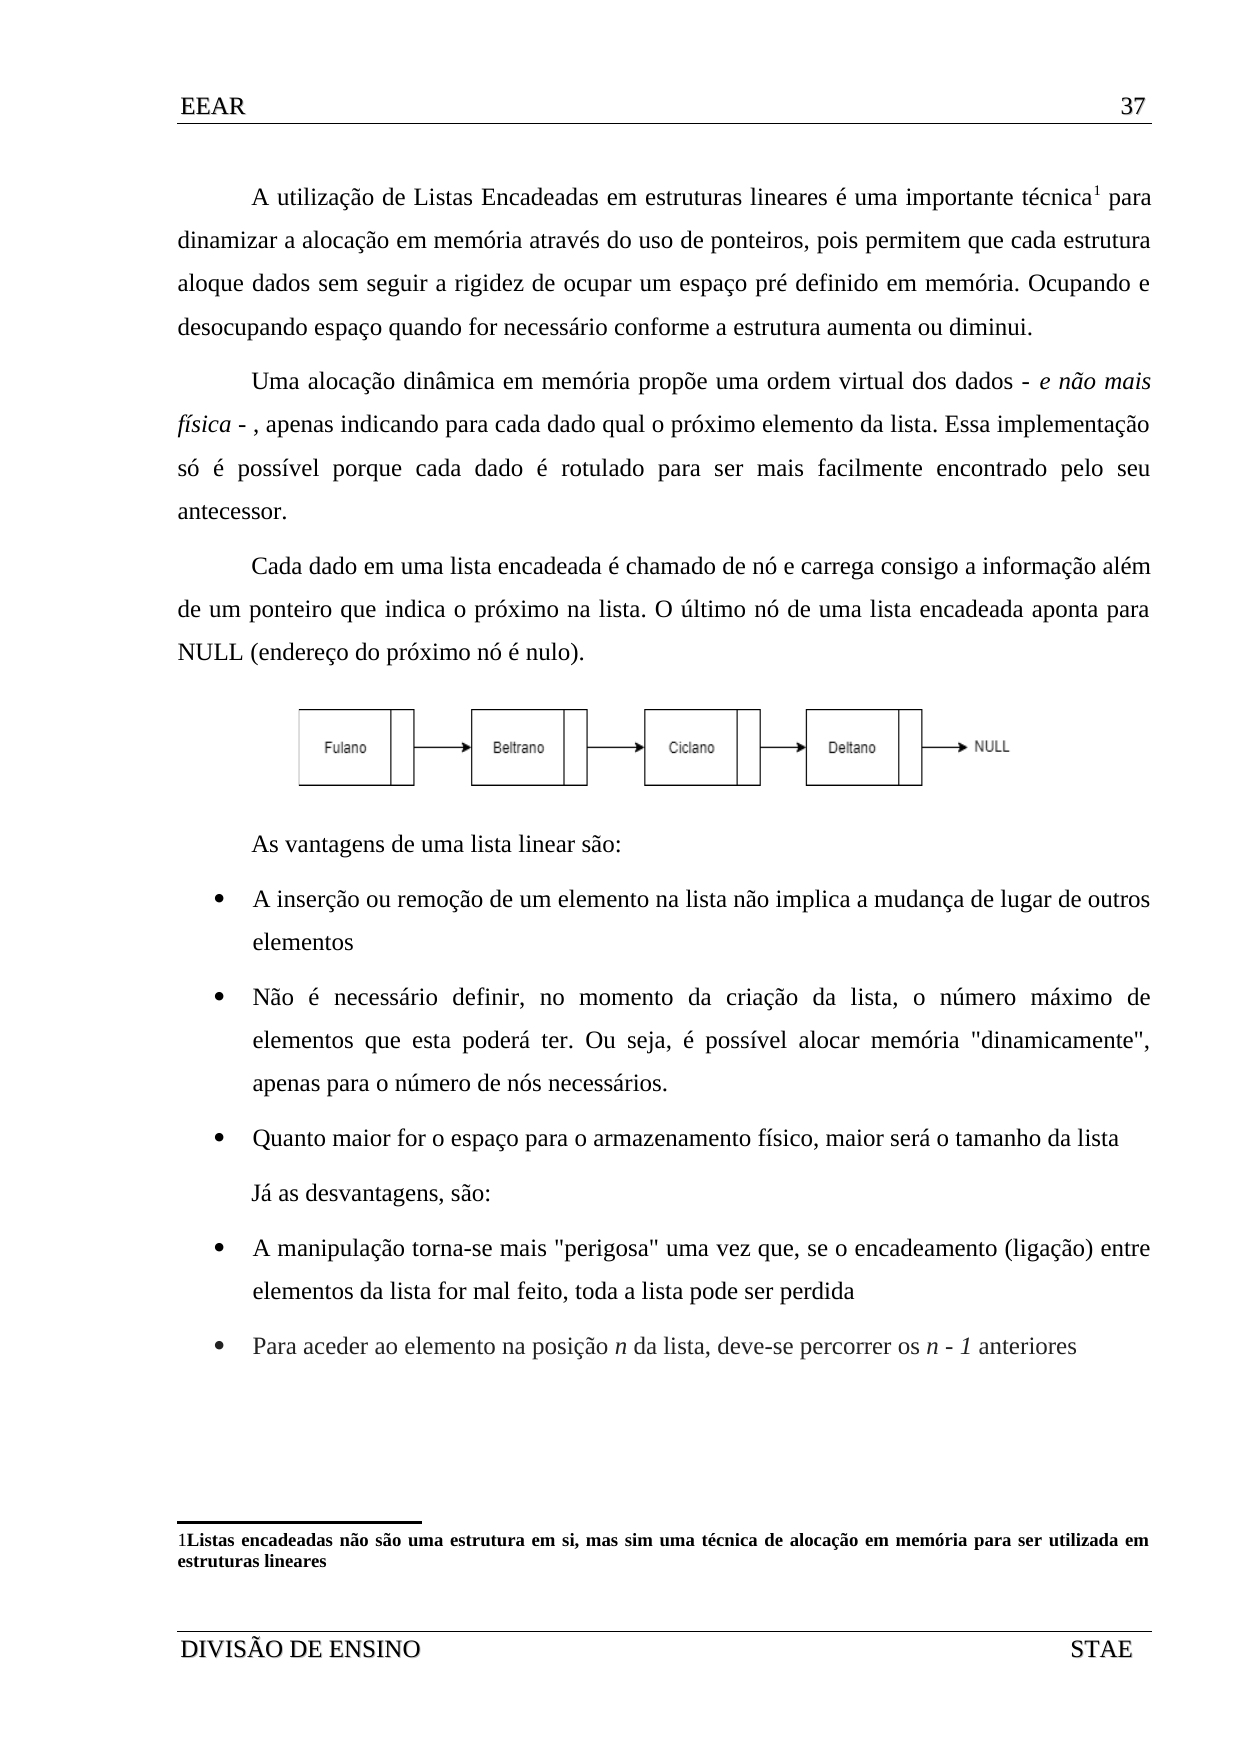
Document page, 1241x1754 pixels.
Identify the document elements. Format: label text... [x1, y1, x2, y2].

list A inserção ou remoção de um elemento na lista não implica a mudança de lugar de outros elementos [215, 884, 1152, 956]
list Não é necessário definir, no momento da criação da lista, o número máximo de elementos que esta poderá ter. Ou seja, é possível alocar memória "dinamicamente", apenas para o número de nós necessários. [215, 982, 1152, 1097]
list Para aceder ao elemento na posição n da lista, deve-se percorrer os n - 1 anteriores [215, 1331, 1152, 1359]
text Uma alocação dinâmica em memória propõe uma ordem virtual dos dados - e não mais física - , apenas indicando para cada dado qual o próximo elemento da lista. Essa implementação só é possível porque cada dado é rotulado para ser mais facilmente encontrado pelo seu antecessor. [177, 366, 1152, 524]
text A utilização de Listas Encadeadas em estruturas lineares é uma importante técnica para dinamizar a alocação em memória através do uso de ponteiros, pois permitem que cada estrutura aloque dados sem seguir a rigidez de ocupar um espaço pré definido em memória. Ocupando e desocupando espaço quando for necessário conforme a estrutura aumenta ou diminui. [177, 182, 1152, 340]
text Já as desvantagens, são: [177, 1178, 1152, 1207]
text As vantagens de uma lista linear são: [177, 829, 1152, 858]
text Listas encadeadas não são uma estrutura em si, mas sim uma técnica de alocação em memória para ser utilizada em estruturas lineares [177, 1528, 1152, 1572]
list A manipulação torna-se mais "perigosa" uma vez que, se o encadeamento (ligação) entre elementos da lista for mal feito, toda a lista pode ser perdida [215, 1233, 1152, 1305]
text Cada dado em uma lista encadeada é chamado de nó e carrega consigo a informação além de um ponteiro que indica o próximo na lista. O último nó de uma lista encadeada aponta para NULL (endereço do próximo nó é nulo). [177, 551, 1152, 666]
list Quanto maior for o espaço para o armazenamento físico, maior será o tamanho da lista [215, 1123, 1152, 1152]
picture [298, 709, 1030, 786]
